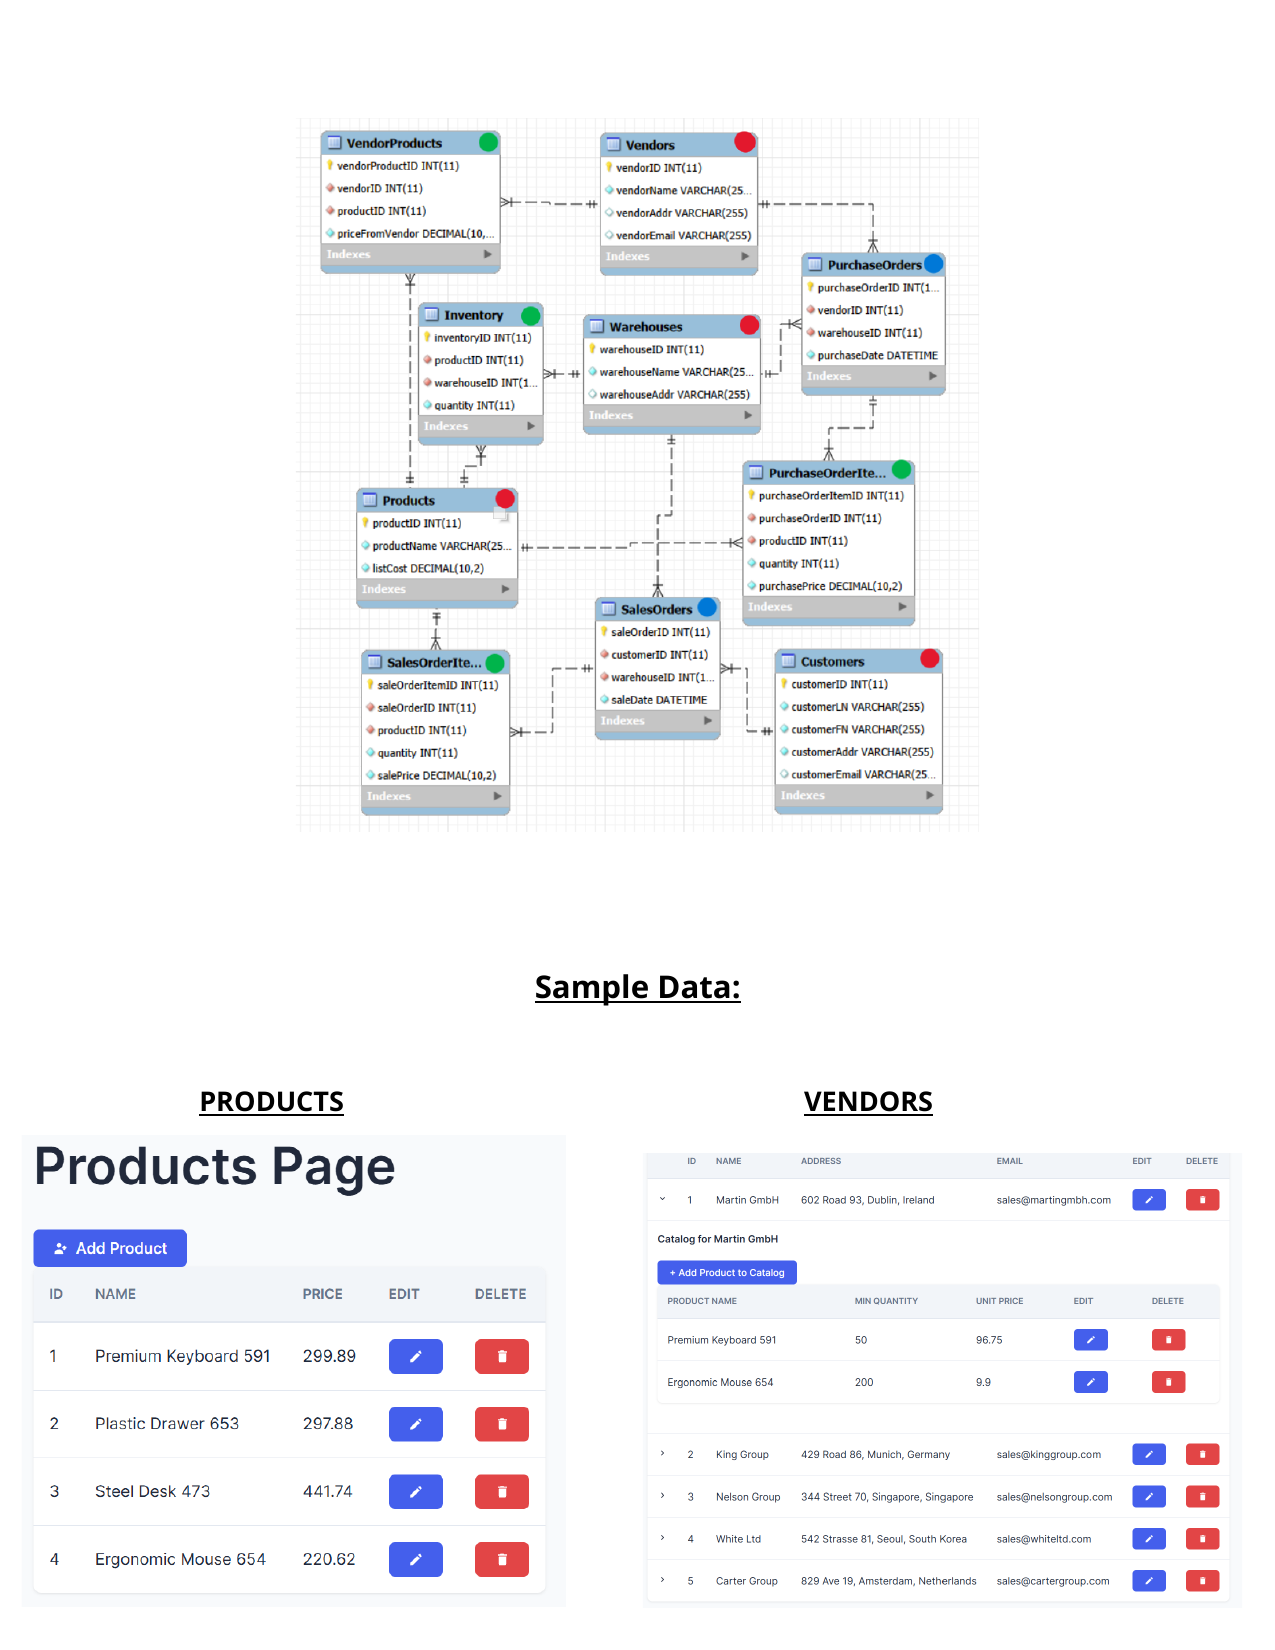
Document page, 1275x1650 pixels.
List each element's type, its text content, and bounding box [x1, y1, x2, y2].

picture [642, 1153, 1243, 1608]
picture [21, 1135, 566, 1607]
text Sample Data: [118, 965, 1157, 1007]
text PRODUCTS VENDORS [118, 1082, 1157, 1119]
picture [295, 118, 980, 832]
